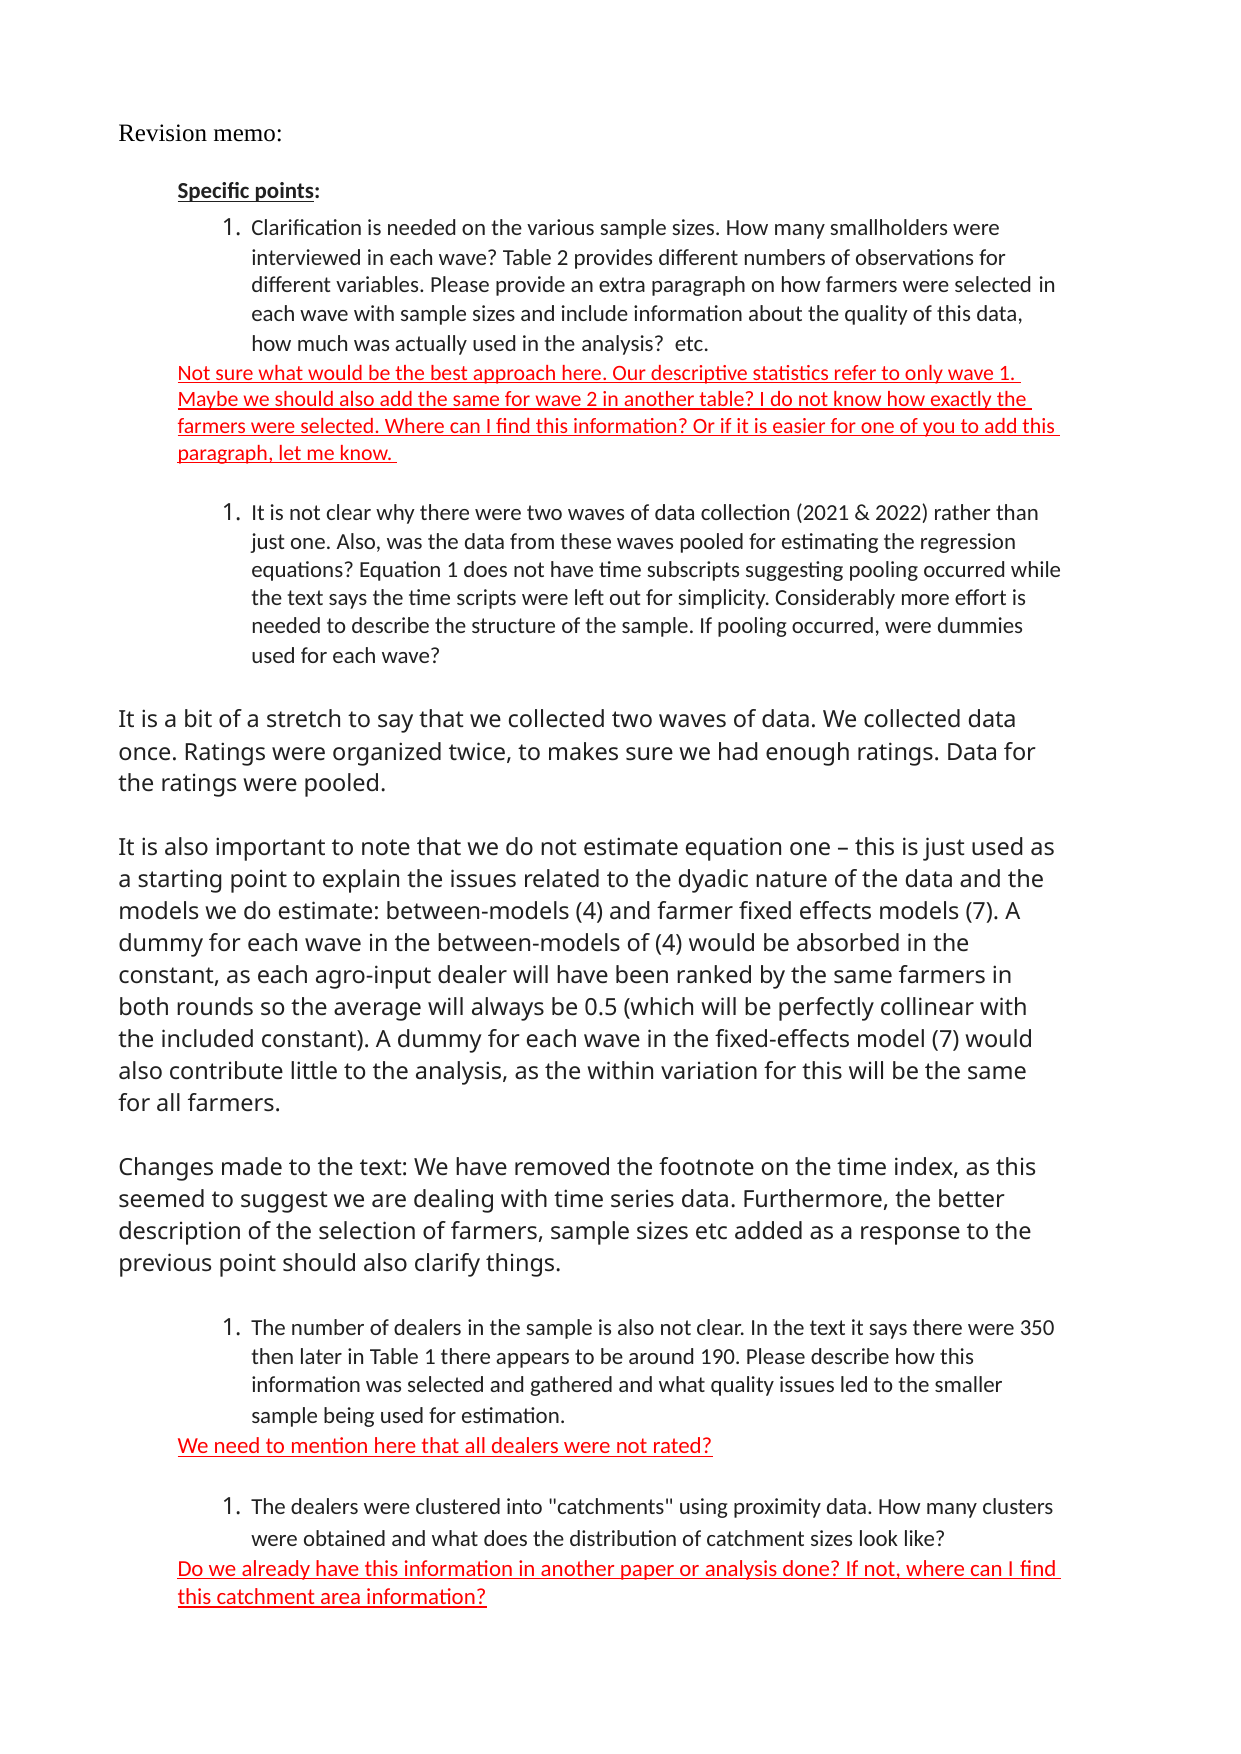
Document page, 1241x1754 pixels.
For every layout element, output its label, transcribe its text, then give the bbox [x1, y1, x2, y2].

text Revision memo: [118, 118, 1122, 147]
text Changes made to the text: We have removed the footnote on the time index, as this seemed to suggest we are dealing with time series data. Furthermore, the better description of the selection of farmers, sample sizes etc added as a response to the previous point should also clarify things. [118, 1151, 1063, 1278]
text It is a bit of a stretch to say that we collected two waves of data. We collected data once. Ratings were organized twice, to makes sure we had enough ratings. Data for the ratings were pooled. [118, 703, 1063, 799]
list The number of dealers in the sample is also not clear. In the text it says there were 350 then later in Table 1 there appears to be around 190. Please describe how this information was selected and gathered and what quality issues led to the smaller sample being used for estimation. [222, 1310, 1063, 1430]
list The dealers were clustered into "catchments" using proximity data. How many clusters were obtained and what does the distribution of catchment sizes look like? [222, 1489, 1063, 1553]
text It is also important to note that we do not estimate equation one – this is just used as a starting point to explain the issues related to the dyadic nature of the data and the models we do estimate: between-models (4) and farmer fixed effects models (7). A dummy for each wave in the between-models of (4) would be absorbed in the constant, as each agro-input dealer will have been ranked by the same farmers in both rounds so the average will always be 0.5 (which will be perfectly collinear with the included constant). A dummy for each wave in the fixed-effects model (7) would also contribute little to the analysis, as the within variation for this will be the same for all farmers. [118, 831, 1063, 1118]
text ​Do we already have this information in another paper or analysis done? If not, where can I find this catchment area information? [177, 1553, 1063, 1610]
text ​We need to mention here that all dealers were not rated? [177, 1430, 1063, 1459]
list Clarification is needed on the various sample sizes. How many smallholders were interviewed in each wave? Table 2 provides different numbers of observations for different variables. Please provide an extra paragraph on how farmers were selected in each wave with sample sizes and include information about the quality of this data, how much was actually used in the analysis? etc. [222, 211, 1063, 359]
text Not sure what would be the best approach here. Our descriptive statistics refer to only wave 1. Maybe we should also add the same for wave 2 in another table? I do not know how exactly the farmers were selected. Where can I find this information? Or if it is easier for one of you to add this paragraph, let me know. [177, 359, 1063, 465]
list It is not clear why there were two waves of data collection (2021 & 2022) rather than just one. Also, was the data from these waves pooled for estimating the regression equations? Equation 1 does not have time subscripts suggesting pooling occurred while the text says the time scripts were left out for simplicity. Considerably more effort is needed to describe the structure of the sample. If pooling occurred, were dummies used for each wave? [222, 495, 1063, 671]
text Specific points: [177, 176, 1063, 204]
